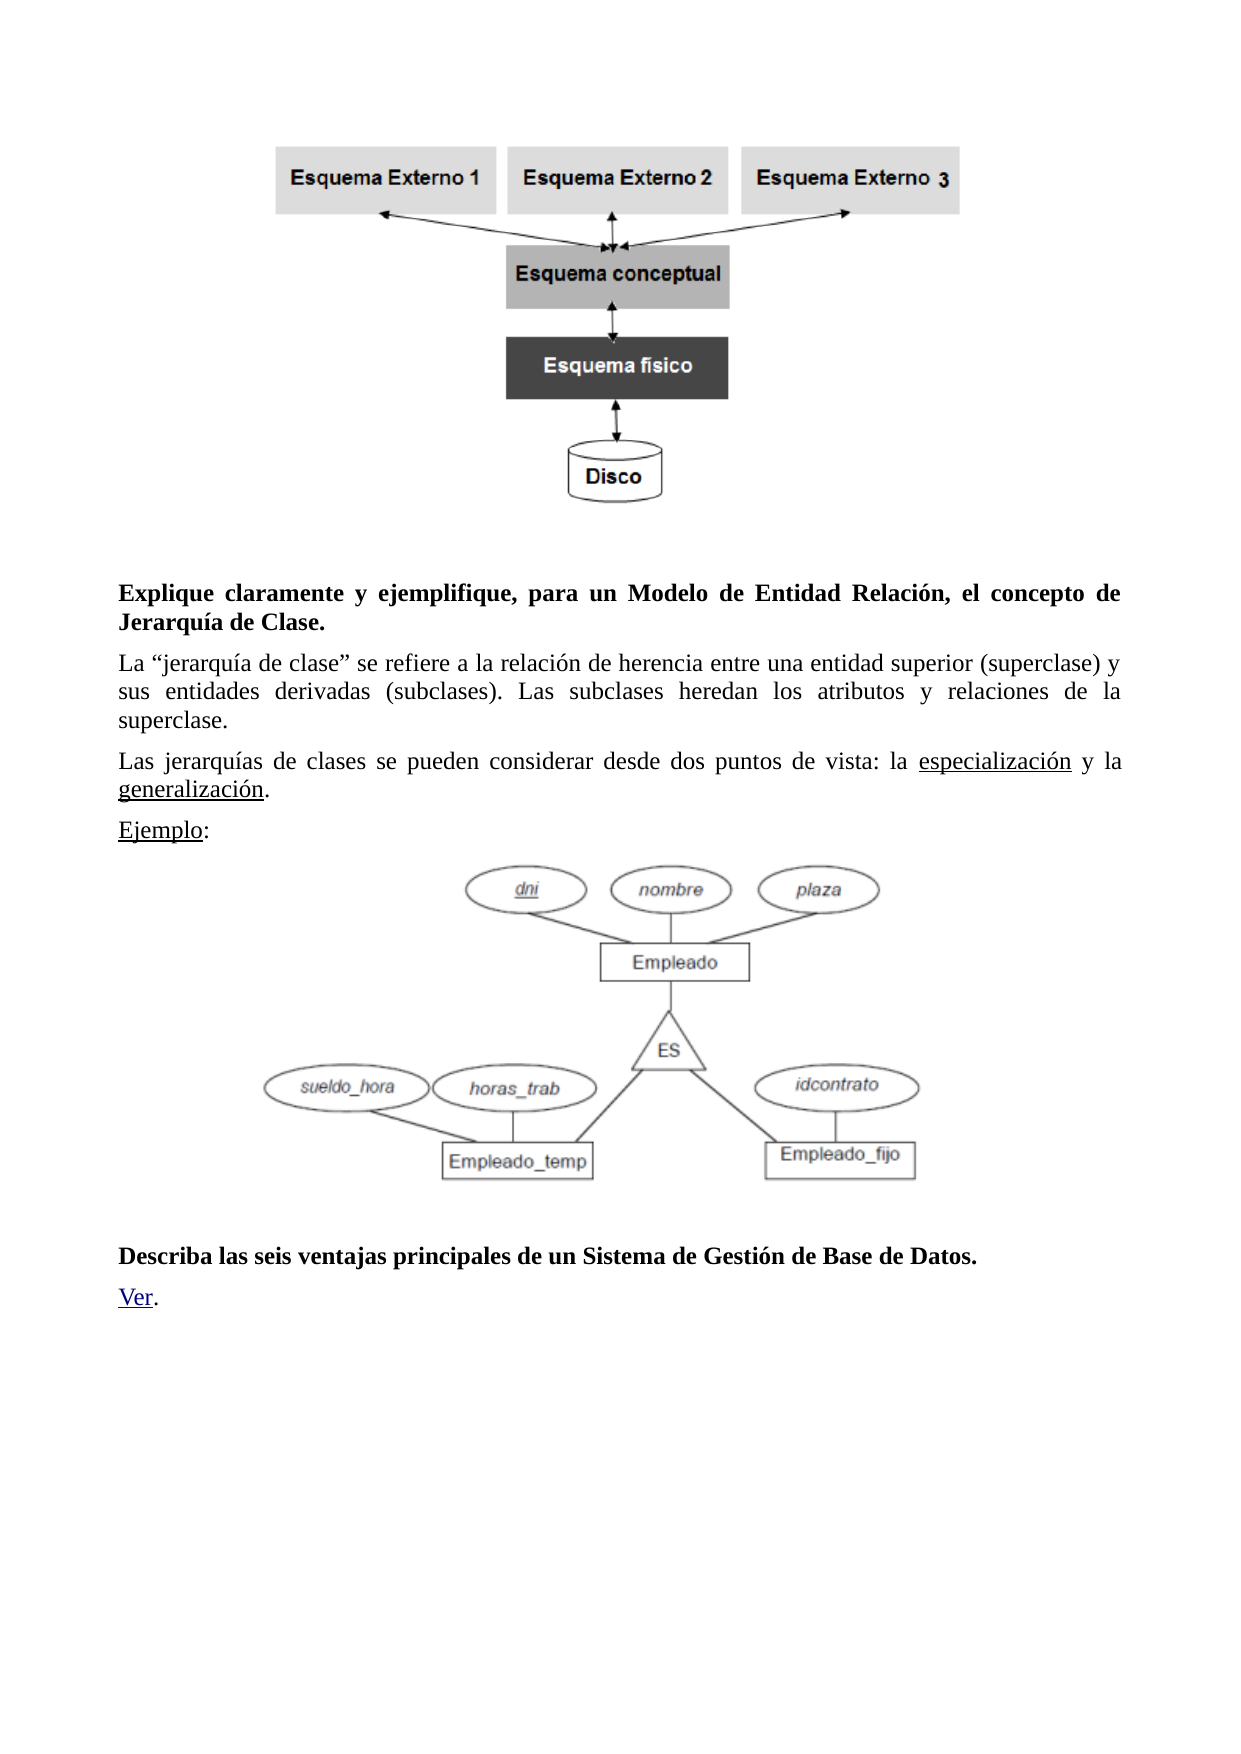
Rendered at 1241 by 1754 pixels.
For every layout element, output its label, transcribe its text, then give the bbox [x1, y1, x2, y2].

picture [255, 118, 985, 526]
text Las jerarquías de clases se pueden considerar desde dos puntos de vista: la especialización y la generalización. [118, 746, 1122, 803]
text Describa las seis ventajas principales de un Sistema de Gestión de Base de Datos. [118, 1241, 1122, 1270]
text Explique claramente y ejemplifique, para un Modelo de Entidad Relación, el concepto de Jerarquía de Clase. [118, 578, 1122, 636]
text Ver. [118, 1282, 1122, 1311]
picture [234, 855, 1007, 1189]
text Ejemplo: [118, 815, 1122, 844]
text La “jerarquía de clase” se refiere a la relación de herencia entre una entidad superior (superclase) y sus entidades derivadas (subclases). Las subclases heredan los atributos y relaciones de la superclase. [118, 648, 1122, 734]
